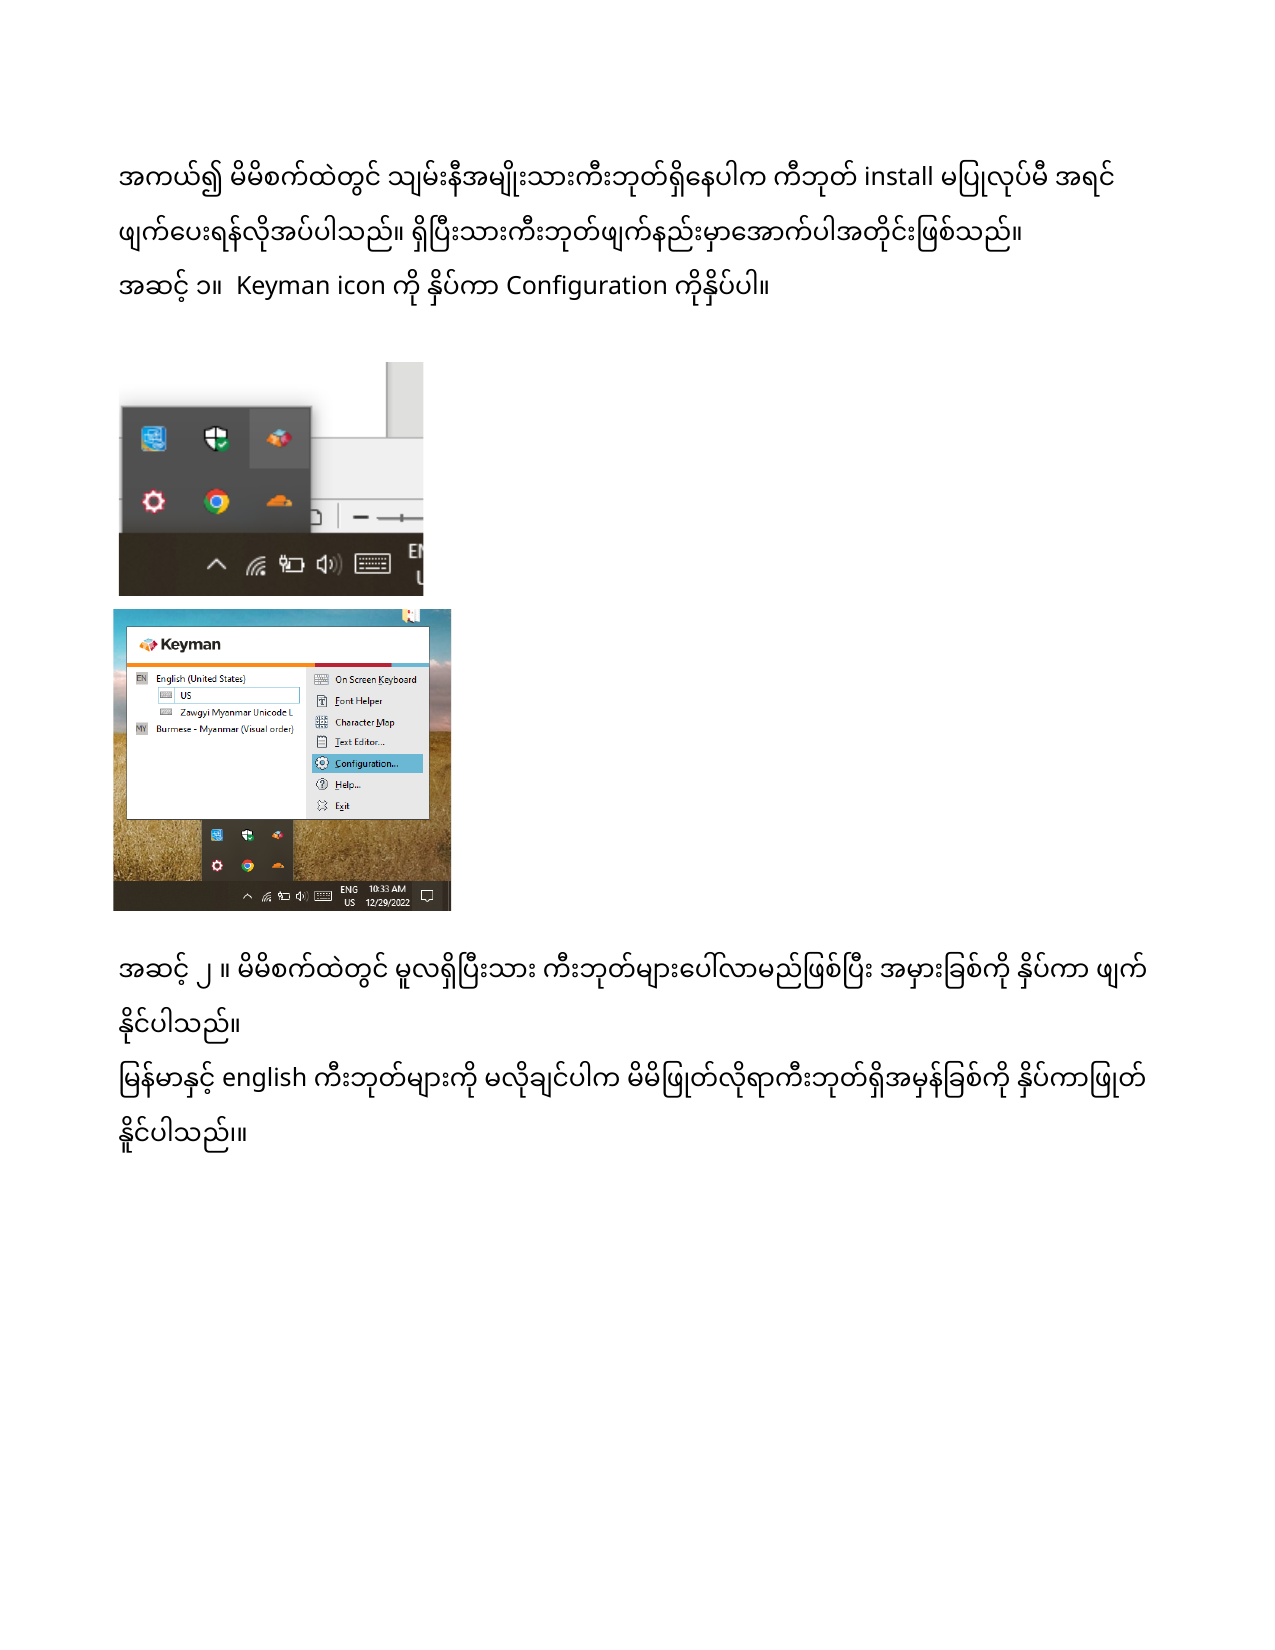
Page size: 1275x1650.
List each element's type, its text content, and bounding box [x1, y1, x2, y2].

text အဆင့် ၂ ။ မိမိစက်ထဲတွင် မူလရှိပြီးသား ကီးဘုတ်များပေါ်လာမည်ဖြစ်ပြီး အမှားခြစ်ကို နှိပ်ကာ ဖျက်နိုင်ပါသည်။ [118, 944, 1157, 1053]
text အဆင့် ၁။ Keyman icon ကို နှိပ်ကာ Configuration ကိုနှိပ်ပါ။ [118, 261, 1157, 316]
text မြန်မာနှင့် english ကီးဘုတ်များကို မလိုချင်ပါက မိမိဖြုတ်လိုရာကီးဘုတ်ရှိအမှန်ခြစ်ကို နှိပ်ကာဖြုတ်နိူင်ပါသည်၊။ [118, 1053, 1157, 1163]
text အကယ်၍ မိမိစက်ထဲတွင် သျမ်းနီအမျိုးသားကီးဘုတ်ရှိနေပါက ကီဘုတ် install မပြုလုပ်မီ အရင်ဖျက်ပေးရန်လိုအပ်ပါသည်။ ရှိပြီးသားကီးဘုတ်ဖျက်နည်းမှာအောက်ပါအတိုင်းဖြစ်သည်။ [118, 152, 1157, 261]
picture [118, 362, 424, 596]
